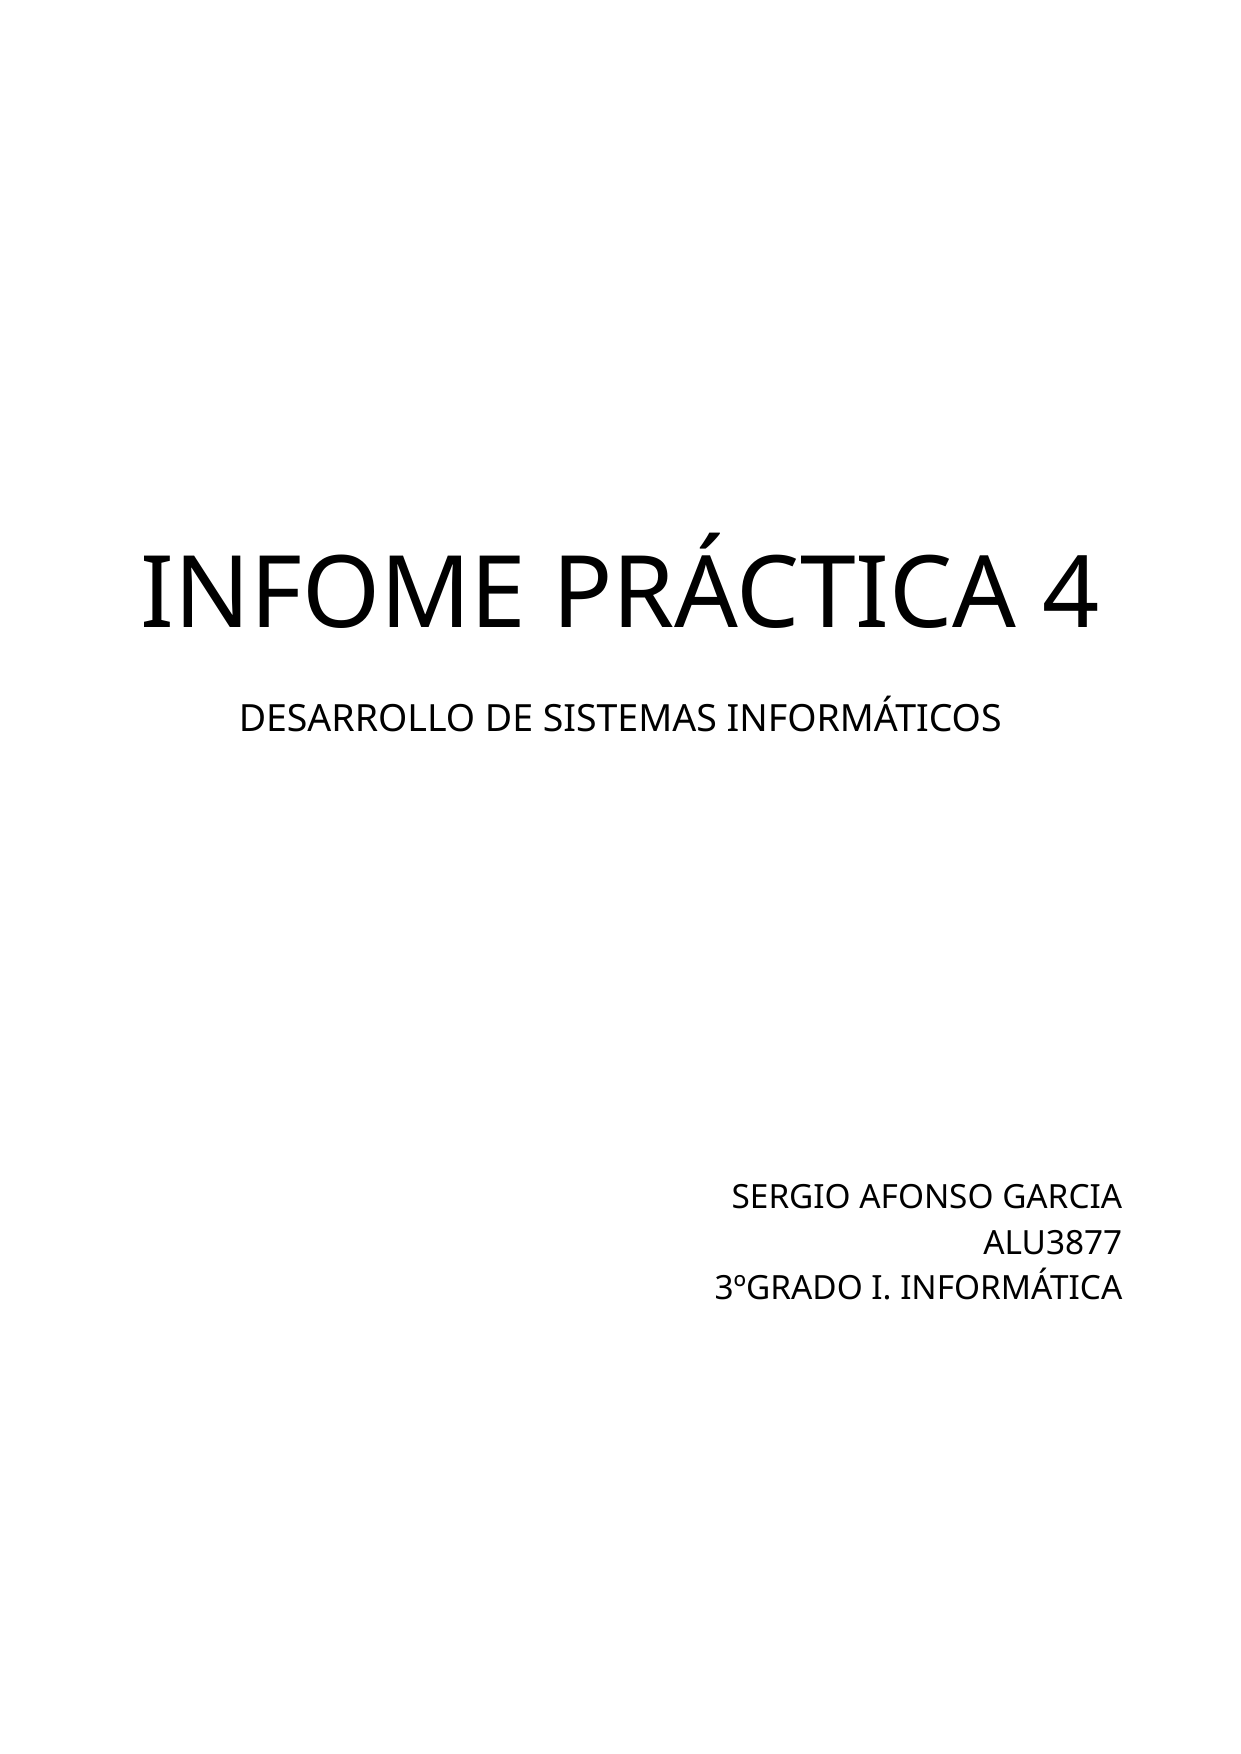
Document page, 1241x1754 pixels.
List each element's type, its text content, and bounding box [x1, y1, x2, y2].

text ALU3877 [118, 1219, 1122, 1264]
text 3ºGRADO I. INFORMÁTICA [118, 1264, 1122, 1309]
text INFOME PRÁCTICA 4 [118, 521, 1122, 657]
text DESARROLLO DE SISTEMAS INFORMÁTICOS [118, 691, 1122, 742]
text SERGIO AFONSO GARCIA [118, 1173, 1122, 1219]
